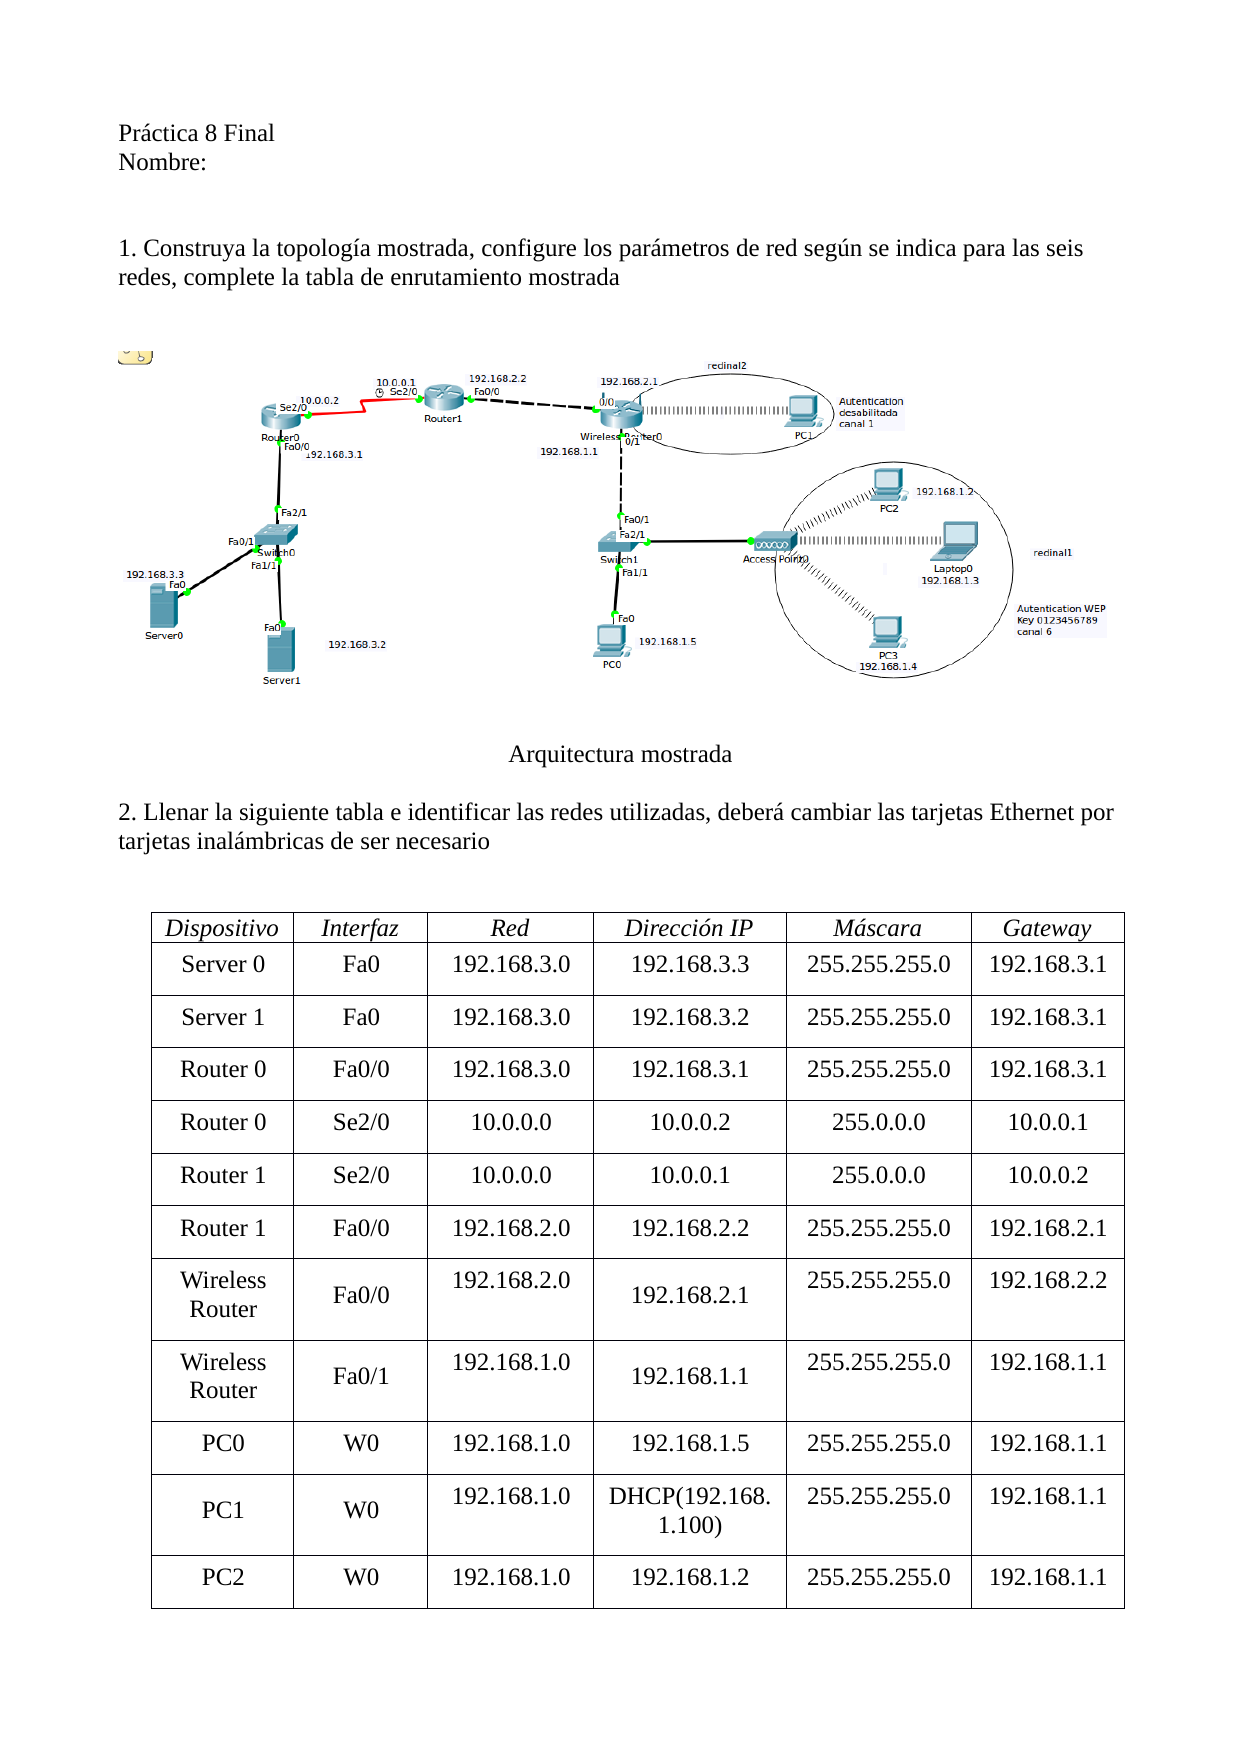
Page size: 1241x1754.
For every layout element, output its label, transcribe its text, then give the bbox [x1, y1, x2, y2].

table_cell W0 [294, 1556, 427, 1608]
table_cell 192.168.1.1 [594, 1341, 786, 1421]
text 1. Construya la topología mostrada, configure los parámetros de red según se indica para las seis redes, complete la tabla de enrutamiento mostrada [118, 233, 1122, 291]
table_cell 192.168.2.0 [428, 1206, 593, 1258]
table_cell Se2/0 [294, 1101, 427, 1153]
table_cell 192.168.1.1 [972, 1556, 1124, 1608]
table_cell PC0 [152, 1422, 293, 1474]
table_header Red [428, 913, 593, 942]
table_cell 192.168.1.2 [594, 1556, 786, 1608]
table_cell W0 [294, 1475, 427, 1555]
table_cell 255.255.255.0 [787, 943, 971, 994]
table_cell Fa0/0 [294, 1259, 427, 1339]
table_header Gateway [972, 913, 1124, 942]
table_cell 255.255.255.0 [787, 996, 971, 1047]
table_cell Se2/0 [294, 1154, 427, 1205]
table_cell 10.0.0.2 [972, 1154, 1124, 1205]
table_header Dirección IP [594, 913, 786, 942]
table_cell 192.168.3.1 [594, 1048, 786, 1100]
table_cell 192.168.2.2 [594, 1206, 786, 1258]
table_cell 192.168.2.2 [972, 1259, 1124, 1339]
table_cell Fa0 [294, 943, 427, 994]
table_cell 255.255.255.0 [787, 1475, 971, 1555]
table_header Dispositivo [152, 913, 293, 942]
table_cell 192.168.1.1 [972, 1475, 1124, 1555]
table_cell 192.168.3.0 [428, 943, 593, 994]
table_cell 192.168.3.1 [972, 943, 1124, 994]
table_cell 10.0.0.2 [594, 1101, 786, 1153]
table_cell 10.0.0.0 [428, 1101, 593, 1153]
table_cell Server 1 [152, 996, 293, 1047]
table_header Máscara [787, 913, 971, 942]
table_header Interfaz [294, 913, 427, 942]
table_cell 192.168.3.1 [972, 996, 1124, 1047]
text Práctica 8 Final [118, 118, 1122, 147]
table_cell Router 0 [152, 1048, 293, 1100]
table_cell 192.168.3.3 [594, 943, 786, 994]
table_cell 255.255.255.0 [787, 1422, 971, 1474]
table_cell 10.0.0.1 [972, 1101, 1124, 1153]
table_cell 192.168.1.0 [428, 1422, 593, 1474]
table_cell Fa0/1 [294, 1341, 427, 1421]
text Arquitectura mostrada [118, 740, 1122, 768]
table_cell Router 1 [152, 1154, 293, 1205]
table_cell 255.0.0.0 [787, 1101, 971, 1153]
table_cell Wireless Router [152, 1259, 293, 1339]
table_cell 255.255.255.0 [787, 1556, 971, 1608]
table_cell PC1 [152, 1475, 293, 1555]
table_cell Server 0 [152, 943, 293, 994]
table_cell Wireless Router [152, 1341, 293, 1421]
picture [118, 351, 1123, 740]
table_cell 255.255.255.0 [787, 1341, 971, 1421]
table_cell 192.168.1.0 [428, 1341, 593, 1421]
table_cell Router 1 [152, 1206, 293, 1258]
text Nombre: [118, 147, 1122, 176]
table_cell 192.168.2.1 [972, 1206, 1124, 1258]
table_cell Router 0 [152, 1101, 293, 1153]
text 2. Llenar la siguiente tabla e identificar las redes utilizadas, deberá cambiar las tarjetas Ethernet por tarjetas inalámbricas de ser necesario [118, 797, 1122, 854]
table_cell DHCP(192.168.1.100) [594, 1475, 786, 1555]
table_cell 192.168.3.0 [428, 996, 593, 1047]
table_cell 192.168.1.5 [594, 1422, 786, 1474]
table_cell 192.168.1.0 [428, 1475, 593, 1555]
table_cell 255.0.0.0 [787, 1154, 971, 1205]
table_cell 255.255.255.0 [787, 1259, 971, 1339]
table_cell 192.168.3.2 [594, 996, 786, 1047]
table_cell 192.168.1.1 [972, 1422, 1124, 1474]
table_cell Fa0/0 [294, 1206, 427, 1258]
table_cell Fa0/0 [294, 1048, 427, 1100]
table_cell 192.168.3.1 [972, 1048, 1124, 1100]
table_cell 255.255.255.0 [787, 1206, 971, 1258]
table_cell 255.255.255.0 [787, 1048, 971, 1100]
table_cell 192.168.1.0 [428, 1556, 593, 1608]
table_cell 192.168.2.0 [428, 1259, 593, 1339]
table_cell Fa0 [294, 996, 427, 1047]
table_cell 192.168.1.1 [972, 1341, 1124, 1421]
table_cell 192.168.2.1 [594, 1259, 786, 1339]
table_cell 192.168.3.0 [428, 1048, 593, 1100]
table_cell PC2 [152, 1556, 293, 1608]
table_cell 10.0.0.1 [594, 1154, 786, 1205]
table_cell 10.0.0.0 [428, 1154, 593, 1205]
table_cell W0 [294, 1422, 427, 1474]
